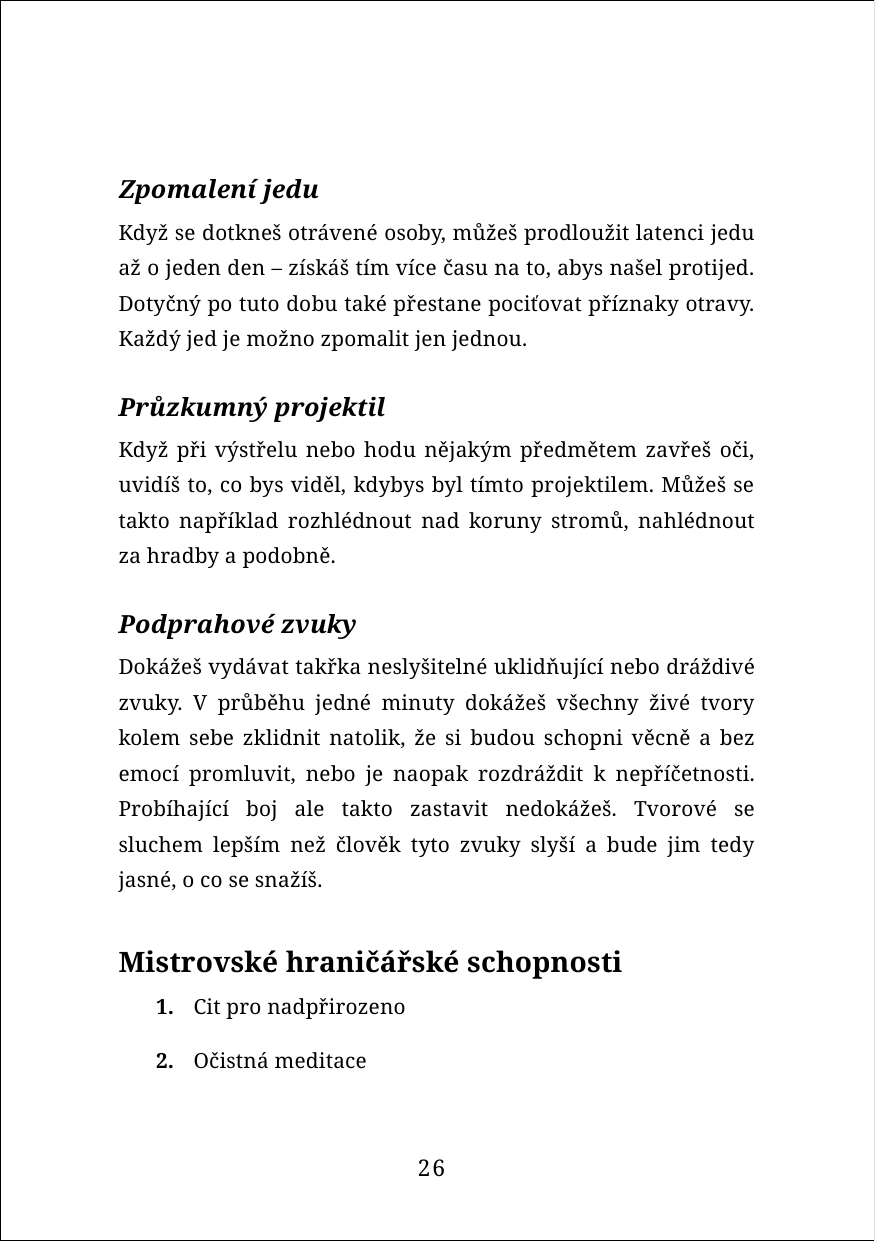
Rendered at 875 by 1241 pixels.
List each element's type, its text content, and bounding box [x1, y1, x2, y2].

text Dokážeš vydávat takřka neslyšitelné uklidňující nebo dráždivé zvuky. V průběhu jedné minuty dokážeš všechny živé tvory kolem sebe zklidnit natolik, že si budou schopni věcně a bez emocí promluvit, nebo je naopak rozdráždit k nepříčetnosti. Probíhající boj ale takto zastavit nedokážeš. Tvorové se sluchem lepším než člověk tyto zvuky slyší a bude jim tedy jasné, o co se snažíš. [118, 652, 756, 894]
text Když při výstřelu nebo hodu nějakým předmětem zavřeš oči, uvidíš to, co bys viděl, kdybys byl tímto projektilem. Můžeš se takto například rozhlédnout nad koruny stromů, nahlédnout za hradby a podobně. [118, 435, 756, 570]
subtitle Zpomalení jedu [118, 172, 756, 206]
list Cit pro nadpřirozeno [156, 992, 756, 1021]
list Očistná meditace [156, 1046, 756, 1074]
text Když se dotkneš otrávené osoby, můžeš prodloužit latenci jedu až o jeden den – získáš tím více času na to, abys našel protijed. Dotyčný po tuto dobu také přestane pociťovat příznaky otravy. Každý jed je možno zpomalit jen jednou. [118, 218, 756, 353]
subtitle Podprahové zvuky [118, 607, 756, 641]
subtitle Průzkumný projektil [118, 389, 756, 423]
subtitle Mistrovské hraničářské schopnosti [118, 942, 756, 981]
